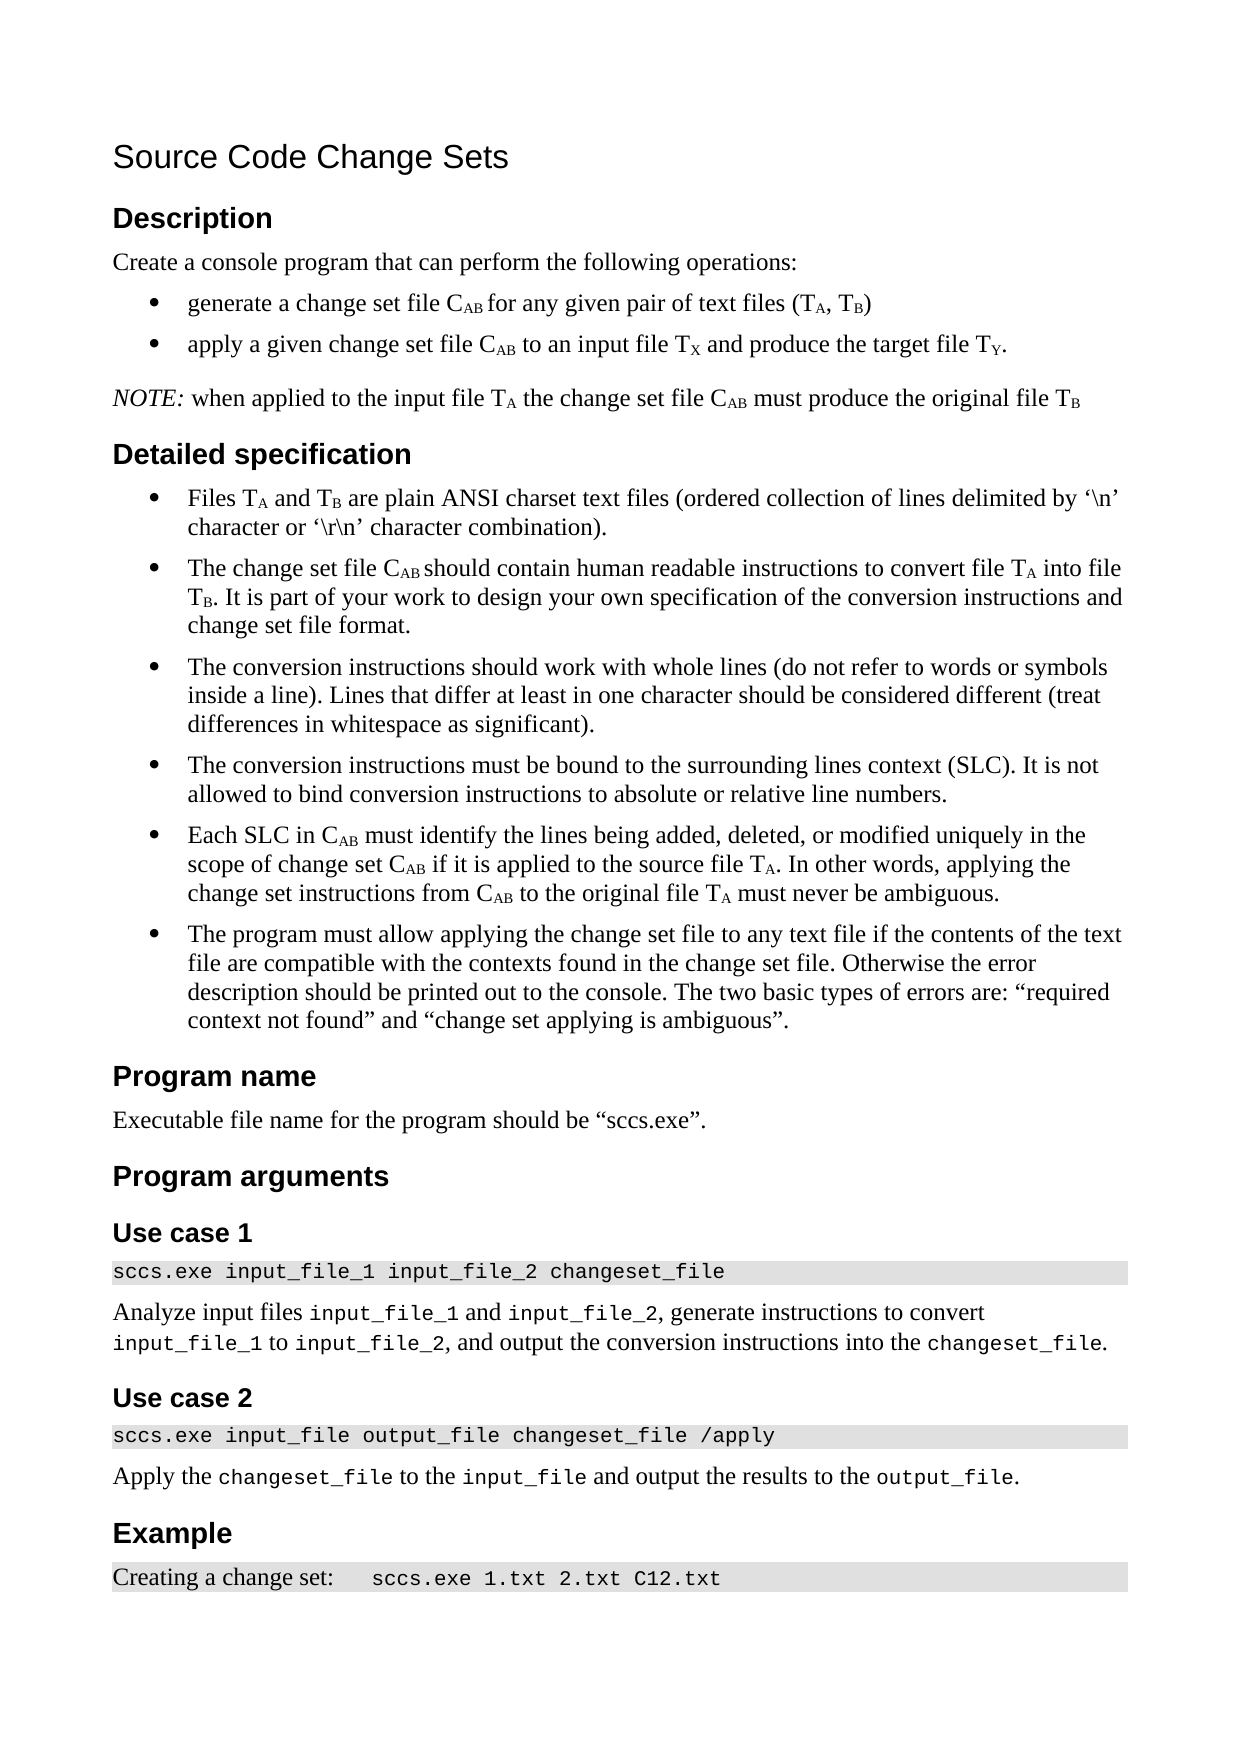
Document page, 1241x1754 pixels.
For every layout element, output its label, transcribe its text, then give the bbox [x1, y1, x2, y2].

list The conversion instructions should work with whole lines (do not refer to words or symbols inside a line). Lines that differ at least in one character should be considered different (treat differences in whitespace as significant). [150, 652, 1128, 738]
list generate a change set file CAB for any given pair of text files (TA, TB) [150, 288, 1128, 317]
list The conversion instructions must be bound to the surrounding lines context (SLC). It is not allowed to bind conversion instructions to absolute or relative line numbers. [150, 750, 1128, 808]
text Executable file name for the program should be “sccs.exe”. [112, 1105, 1128, 1134]
text Apply the changeset_file to the input_file and output the results to the output_file. [112, 1461, 1128, 1491]
text sccs.exe input_file_1 input_file_2 changeset_file [112, 1261, 1128, 1285]
text Analyze input files input_file_1 and input_file_2, generate instructions to convert input_file_1 to input_file_2, and output the conversion instructions into the changeset_file. [112, 1297, 1128, 1357]
text Create a console program that can perform the following operations: [112, 247, 1128, 276]
list Each SLC in CAB must identify the lines being added, deleted, or modified uniquely in the scope of change set CAB if it is applied to the source file TA. In other words, applying the change set instructions from CAB to the original file TA must never be ambiguous. [150, 820, 1128, 907]
list Files TA and TB are plain ANSI charset text files (ordered collection of lines delimited by ‘\n’ character or ‘\r\n’ character combination). [150, 483, 1128, 540]
list apply a given change set file CAB to an input file TX and produce the target file TY. [150, 329, 1128, 358]
text sccs.exe input_file output_file changeset_file /apply [112, 1425, 1128, 1449]
list The change set file CAB should contain human readable instructions to convert file TA into file TB. It is part of your work to design your own specification of the conversion instructions and change set file format. [150, 553, 1128, 639]
list The program must allow applying the change set file to any text file if the contents of the text file are compatible with the contexts found in the change set file. Otherwise the error description should be printed out to the console. The two basic types of errors are: “required context not found” and “change set applying is ambiguous”. [150, 919, 1128, 1034]
subtitle Description [112, 201, 1128, 234]
subtitle Use case 1 [112, 1217, 1128, 1249]
subtitle Source Code Change Sets [112, 137, 1128, 176]
subtitle Example [112, 1516, 1128, 1549]
subtitle Program name [112, 1059, 1128, 1093]
text NOTE: when applied to the input file TA the change set file CAB must produce the original file TB [112, 383, 1128, 412]
subtitle Program arguments [112, 1159, 1128, 1192]
subtitle Detailed specification [112, 437, 1128, 470]
subtitle Use case 2 [112, 1382, 1128, 1413]
text Creating a change set: sccs.exe 1.txt 2.txt C12.txt [112, 1562, 1128, 1592]
